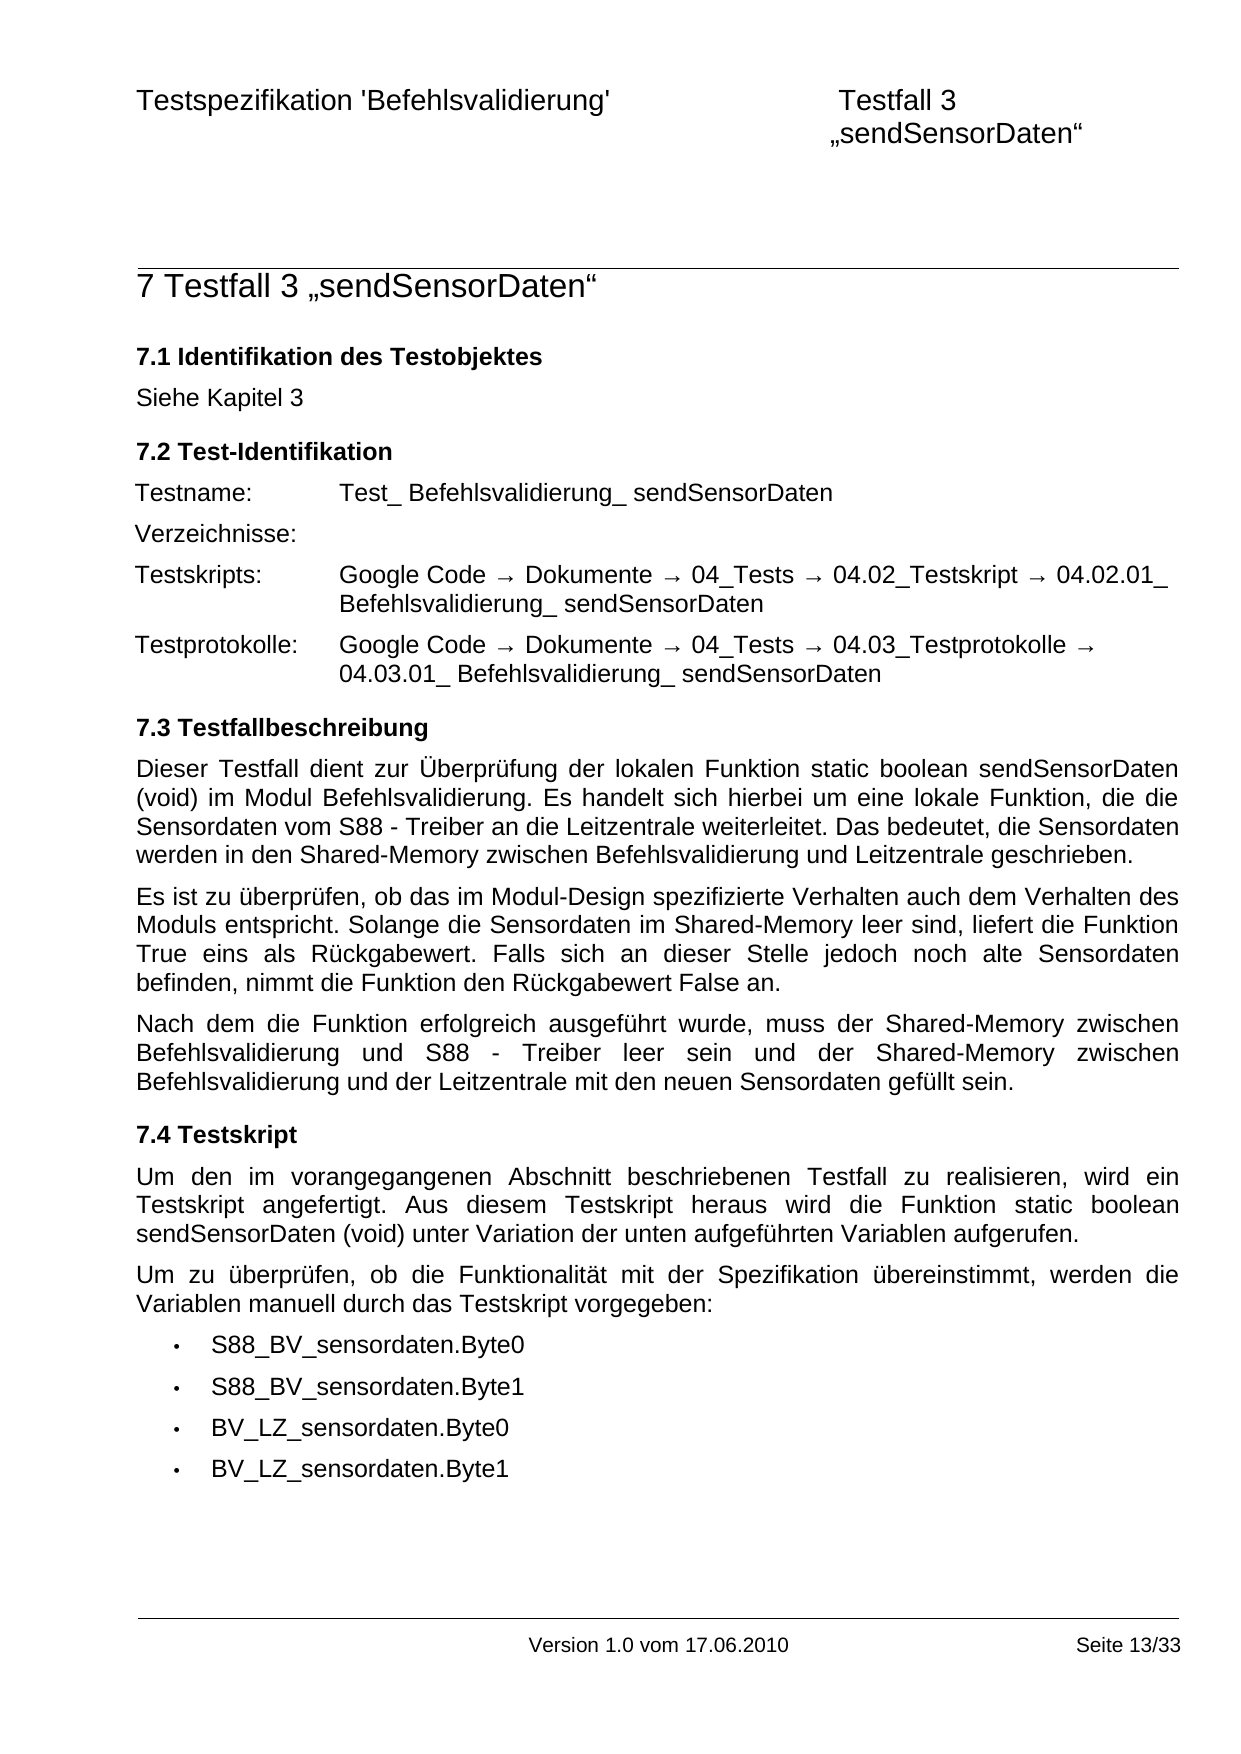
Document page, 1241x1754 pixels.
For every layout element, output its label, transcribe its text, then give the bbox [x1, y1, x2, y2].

subtitle Test-Identifikation [136, 437, 1181, 466]
text Testname: Test_ Befehlsvalidierung_ sendSensorDaten [134, 478, 1181, 507]
subtitle Testskript [136, 1121, 1181, 1149]
text Nach dem die Funktion erfolgreich ausgeführt wurde, muss der Shared-Memory zwischen Befehlsvalidierung und S88 - Treiber leer sein und der Shared-Memory zwischen Befehlsvalidierung und der Leitzentrale mit den neuen Sensordaten gefüllt sein. [136, 1009, 1181, 1096]
text Um den im vorangegangenen Abschnitt beschriebenen Testfall zu realisieren, wird ein Testskript angefertigt. Aus diesem Testskript heraus wird die Funktion static boolean sendSensorDaten (void) unter Variation der unten aufgeführten Variablen aufgerufen. [136, 1162, 1181, 1248]
list S88_BV_sensordaten.Byte0 [173, 1331, 1181, 1359]
list BV_LZ_sensordaten.Byte0 [173, 1413, 1181, 1442]
list BV_LZ_sensordaten.Byte1 [173, 1454, 1181, 1483]
text Dieser Testfall dient zur Überprüfung der lokalen Funktion static boolean sendSensorDaten (void) im Modul Befehlsvalidierung. Es handelt sich hierbei um eine lokale Funktion, die die Sensordaten vom S88 - Treiber an die Leitzentrale weiterleitet. Das bedeutet, die Sensordaten werden in den Shared-Memory zwischen Befehlsvalidierung und Leitzentrale geschrieben. [136, 754, 1181, 869]
text Um zu überprüfen, ob die Funktionalität mit der Spezifikation übereinstimmt, werden die Variablen manuell durch das Testskript vorgegeben: [136, 1261, 1181, 1318]
subtitle Testfallbeschreibung [136, 713, 1181, 742]
subtitle Testfall 3 „sendSensorDaten“ [136, 289, 1181, 304]
subtitle Identifikation des Testobjektes [136, 342, 1181, 371]
text Siehe Kapitel 3 [136, 383, 1181, 412]
text Testprotokolle: Google Code → Dokumente → 04_Tests → 04.03_Testprotokolle → 04.03.01_ Befehlsvalidierung_ sendSensorDaten [134, 631, 1181, 688]
text Verzeichnisse: [134, 519, 1181, 548]
text Testskripts: Google Code → Dokumente → 04_Tests → 04.02_Testskript → 04.02.01_ Befehlsvalidierung_ sendSensorDaten [134, 561, 1181, 618]
list S88_BV_sensordaten.Byte1 [173, 1372, 1181, 1401]
text Es ist zu überprüfen, ob das im Modul-Design spezifizierte Verhalten auch dem Verhalten des Moduls entspricht. Solange die Sensordaten im Shared-Memory leer sind, liefert die Funktion True eins als Rückgabewert. Falls sich an dieser Stelle jedoch noch alte Sensordaten befinden, nimmt die Funktion den Rückgabewert False an. [136, 882, 1181, 997]
